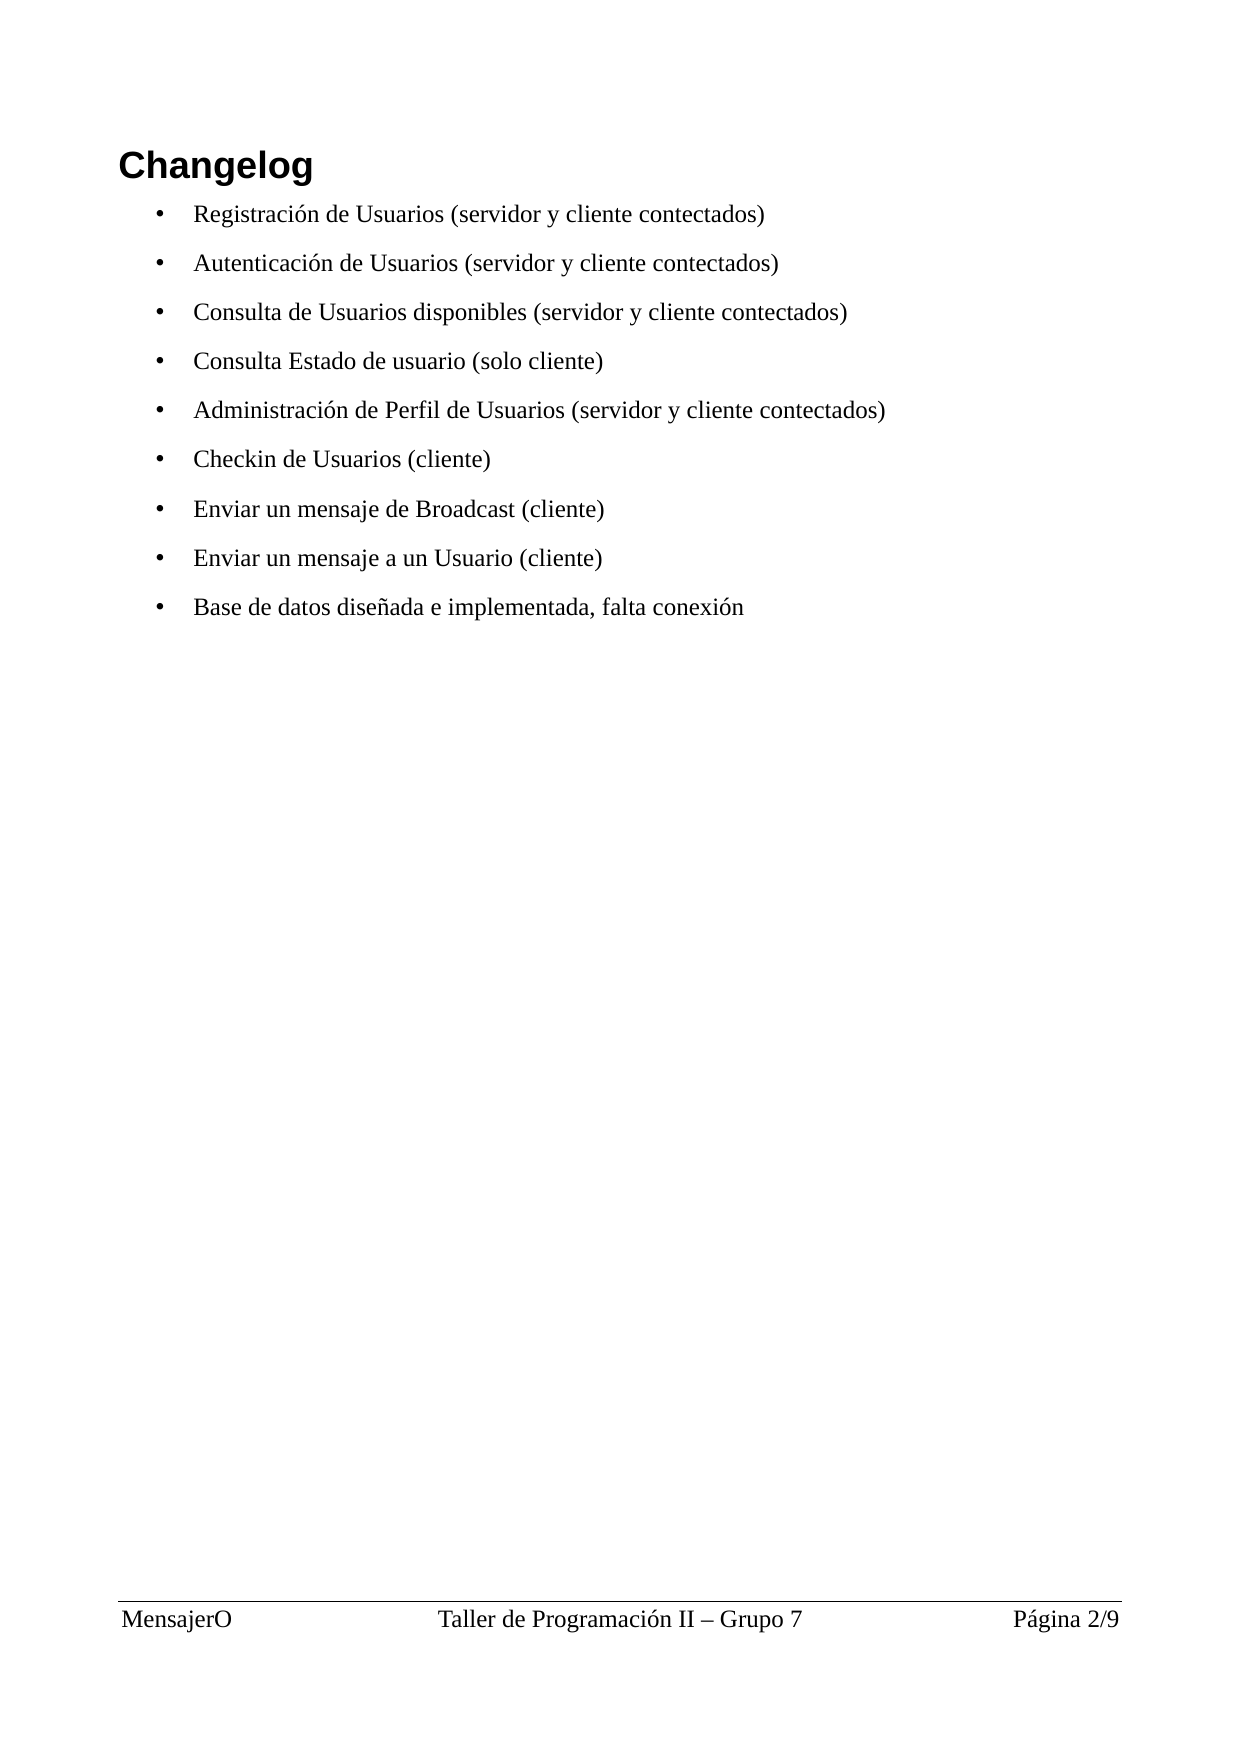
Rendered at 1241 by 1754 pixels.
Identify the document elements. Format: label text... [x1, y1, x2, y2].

list Enviar un mensaje a un Usuario (cliente) [156, 543, 1122, 571]
list Registración de Usuarios (servidor y cliente contectados) [156, 199, 1122, 228]
list Base de datos diseñada e implementada, falta conexión [156, 592, 1122, 621]
subtitle Changelog [118, 143, 1122, 187]
list Administración de Perfil de Usuarios (servidor y cliente contectados) [156, 396, 1122, 424]
list Consulta Estado de usuario (solo cliente) [156, 346, 1122, 375]
list Consulta de Usuarios disponibles (servidor y cliente contectados) [156, 297, 1122, 326]
list Enviar un mensaje de Broadcast (cliente) [156, 494, 1122, 522]
list Autenticación de Usuarios (servidor y cliente contectados) [156, 248, 1122, 277]
list Checkin de Usuarios (cliente) [156, 444, 1122, 473]
